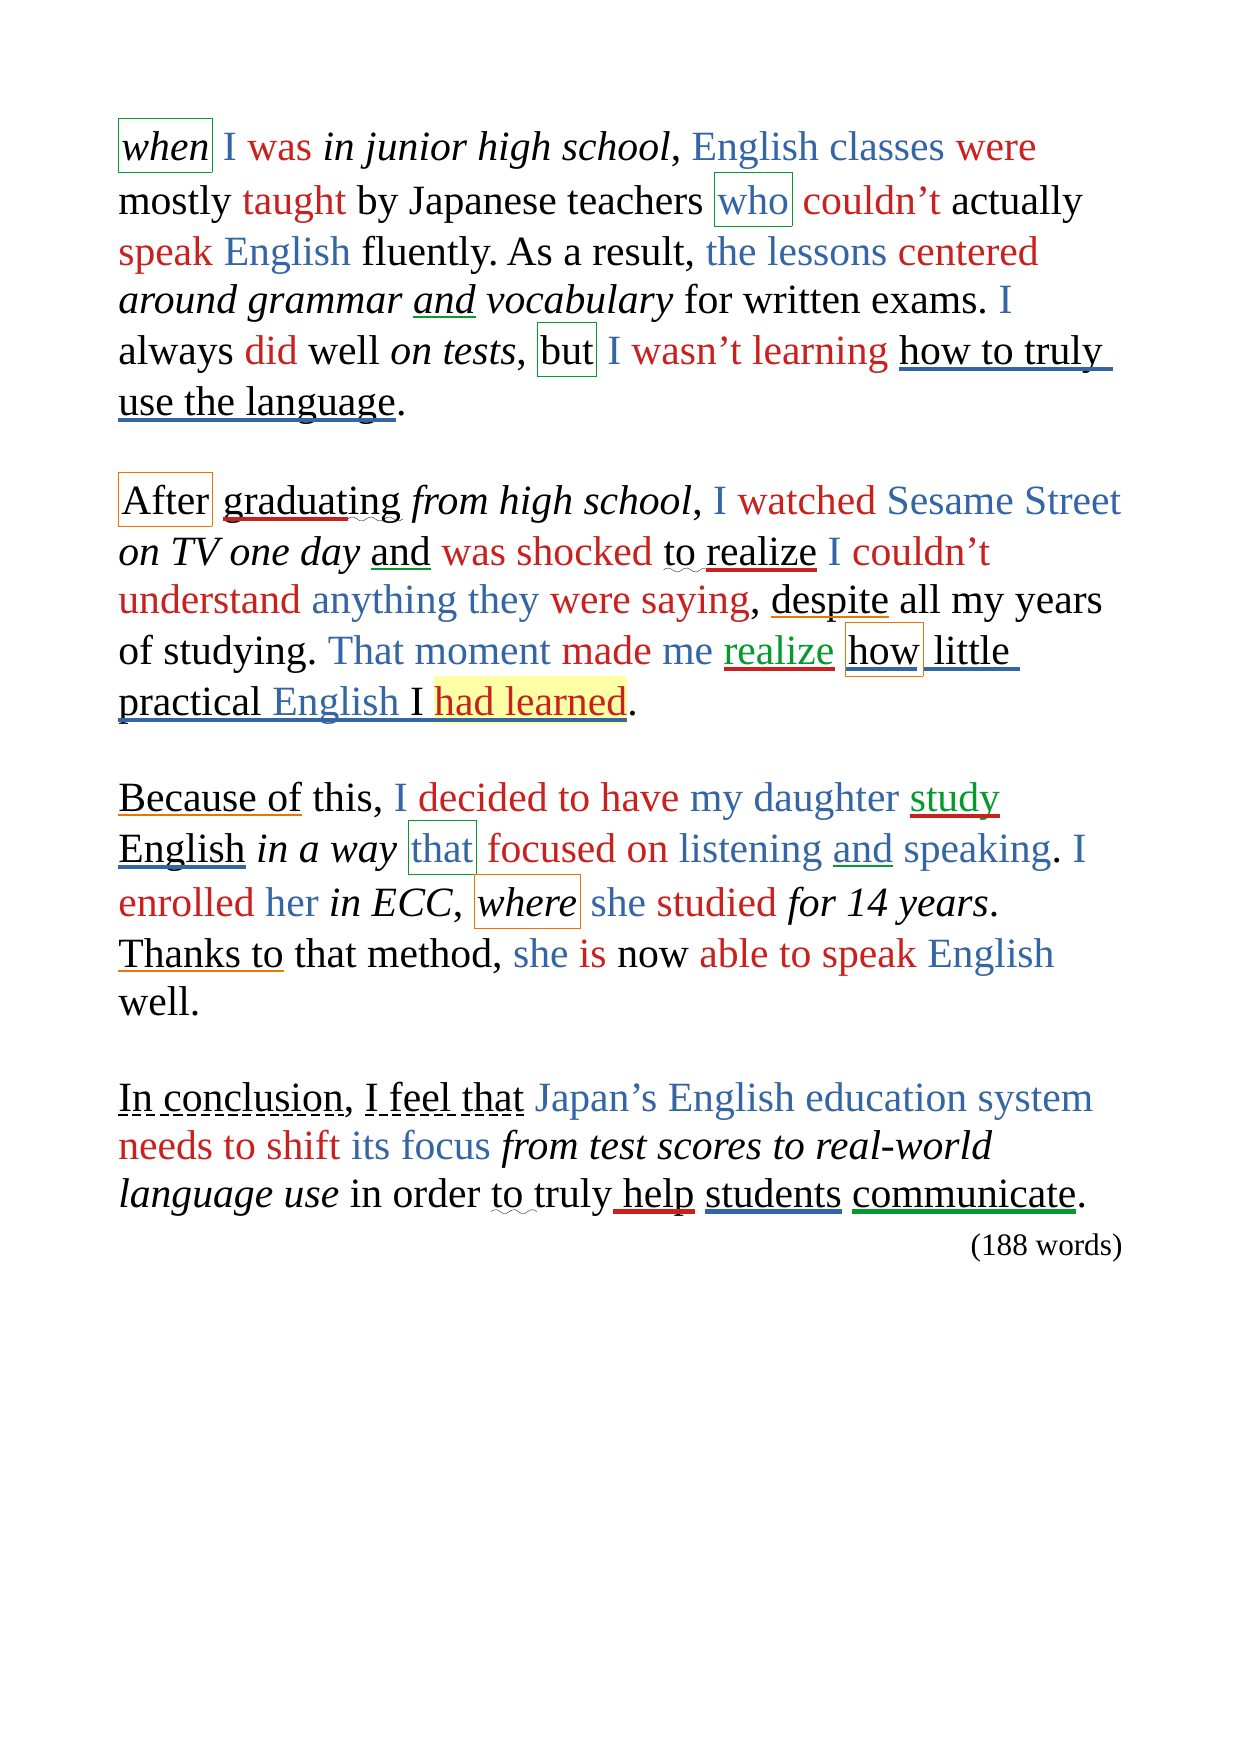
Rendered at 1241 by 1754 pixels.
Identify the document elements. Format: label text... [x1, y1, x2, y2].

text (188 words) [118, 1216, 1122, 1264]
text when I was in junior high school, English classes were mostly taught by Japanese teachers who couldn’t actually speak English fluently. As a result, the lessons centered around grammar and vocabulary for written exams. I always did well on tests, but I wasn’t learning how to truly use the language. [118, 118, 1122, 424]
text Because of this, I decided to have my daughter study English in a way that focused on listening and speaking. I enrolled her in ECC, where she studied for 14 years. Thanks to that method, she is now able to speak English well. [118, 772, 1122, 1024]
text In conclusion, I feel that Japan’s English education system needs to shift its focus from test scores to real-world language use in order to truly help students communicate. [118, 1072, 1122, 1216]
text After graduating from high school, I watched Sesame Street on TV one day and was shocked to realize I couldn’t understand anything they were saying, despite all my years of studying. That moment made me realize how little practical English I had learned. [118, 472, 1122, 724]
